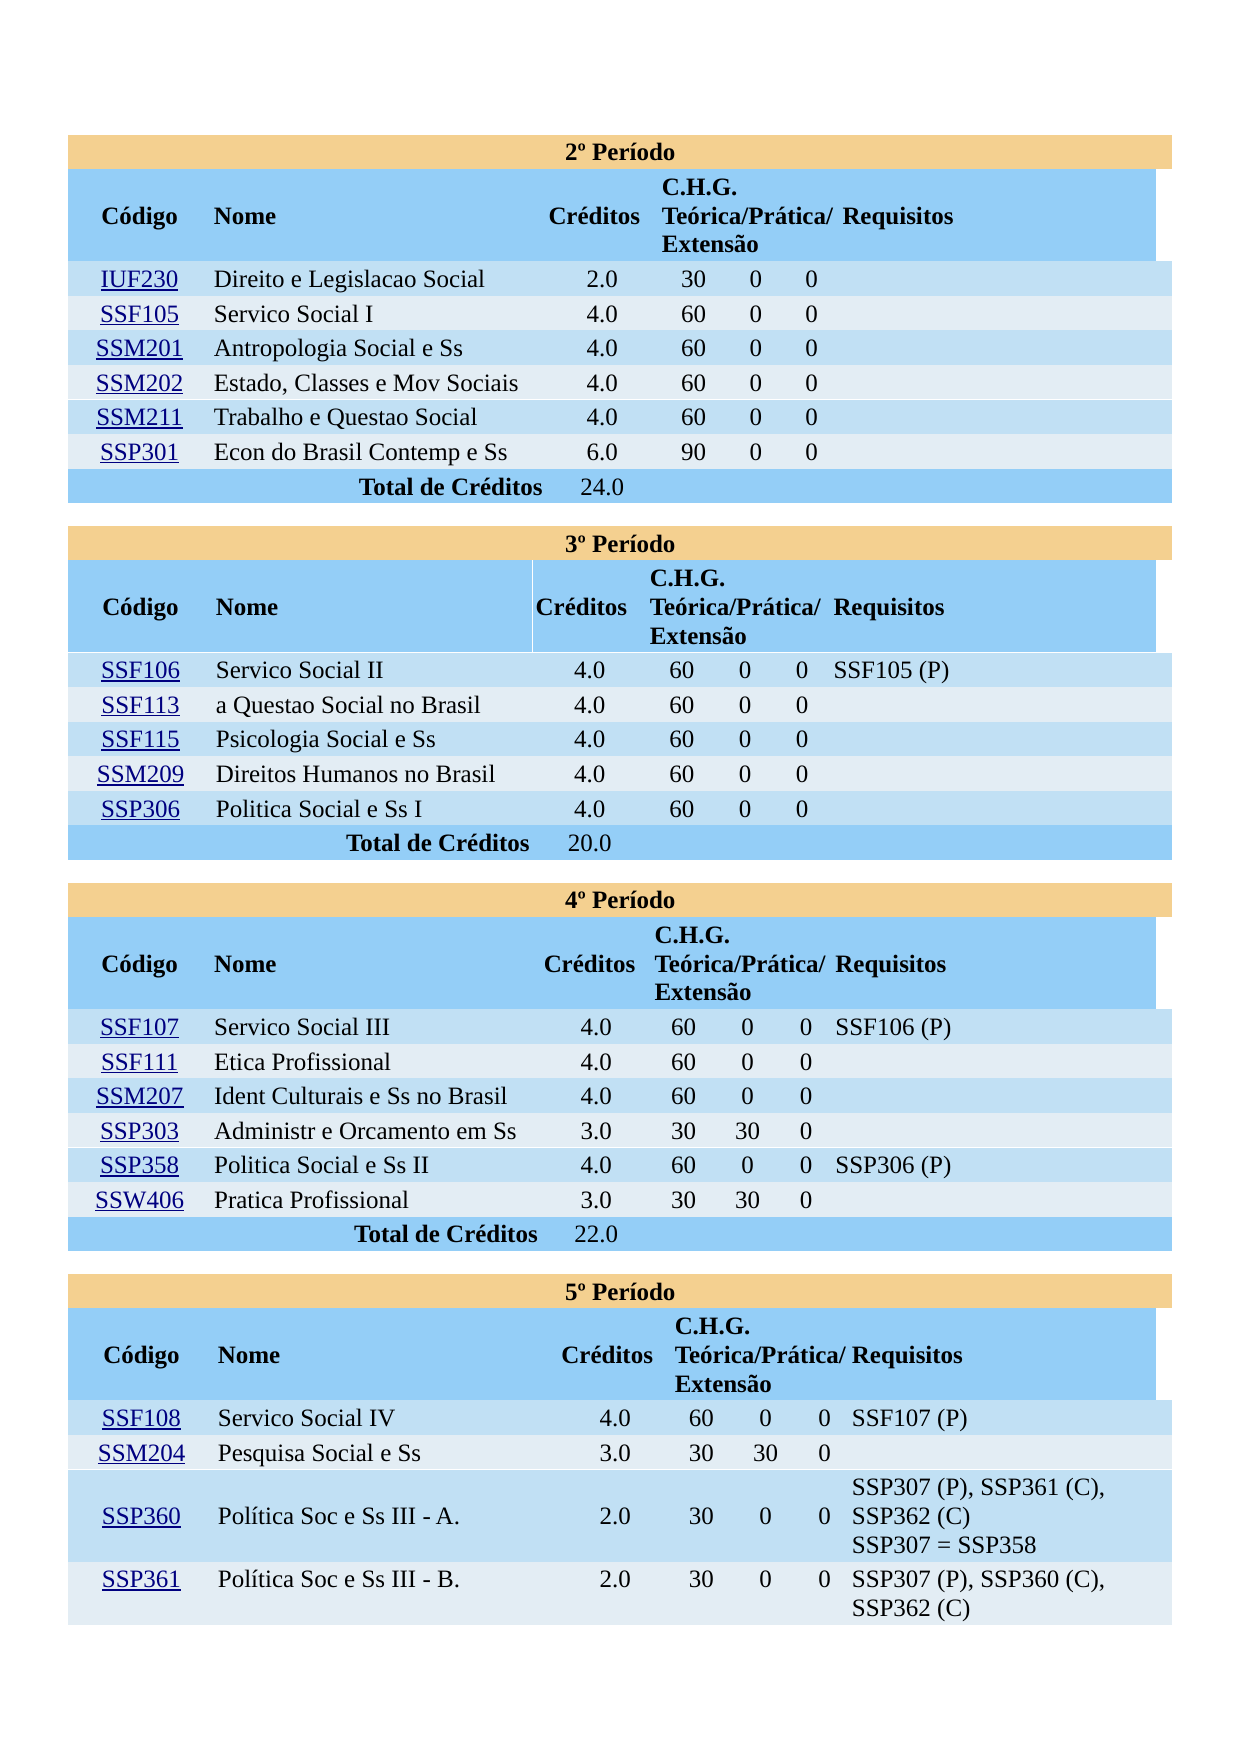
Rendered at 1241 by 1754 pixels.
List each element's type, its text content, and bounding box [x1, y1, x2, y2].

table_cell 4.0 [545, 330, 659, 365]
table_cell Código [68, 917, 211, 1009]
table_cell Código [68, 560, 213, 652]
table_cell Servico Social I [211, 296, 545, 330]
table_cell SSP303 [68, 1113, 211, 1147]
table_cell C.H.G. Teórica/Prática/Extensão [651, 917, 832, 1009]
table_cell Política Soc e Ss III - B. [215, 1562, 558, 1625]
table_cell [62, 1257, 1178, 1268]
table_cell Código [68, 169, 211, 261]
table_cell SSF113 [68, 687, 213, 722]
table_cell Servico Social IV [215, 1400, 558, 1435]
table_cell 30 [672, 1470, 731, 1562]
table_cell [830, 756, 1156, 791]
table_cell 0 [715, 1044, 779, 1078]
table_cell Nome [213, 560, 532, 652]
table_cell 0 [773, 722, 830, 756]
table_cell 4.0 [545, 296, 659, 330]
table_cell 30 [715, 1113, 779, 1147]
table_cell SSF106 [68, 653, 213, 687]
table_cell SSW406 [68, 1182, 211, 1217]
table_cell 24.0 [545, 469, 659, 503]
table_cell 0 [779, 1078, 832, 1113]
table_cell Antropologia Social e Ss [211, 330, 545, 365]
table_cell Servico Social III [211, 1009, 541, 1044]
table_header [65, 880, 1175, 1254]
table_cell 3.0 [541, 1182, 651, 1217]
table_cell IUF230 [68, 261, 211, 296]
table_cell 0 [779, 1182, 832, 1217]
table_cell [651, 1217, 1156, 1251]
table_cell Requisitos [839, 169, 1156, 261]
table_cell 4.0 [558, 1400, 672, 1435]
table_cell [830, 791, 1156, 825]
table_cell [62, 877, 1178, 1257]
table_cell 0 [779, 1009, 832, 1044]
table_cell [1156, 1470, 1172, 1562]
table_cell C.H.G. Teórica/Prática/Extensão [659, 169, 839, 261]
table_cell [1156, 791, 1172, 825]
table_cell [1156, 1400, 1172, 1435]
table_cell 0 [800, 1562, 849, 1625]
table_cell SSP361 [68, 1562, 215, 1625]
table_cell 0 [716, 687, 773, 722]
table_cell 4.0 [541, 1148, 651, 1182]
table_cell SSM209 [68, 756, 213, 791]
table_cell 0 [783, 261, 839, 296]
table_cell 0 [728, 434, 783, 469]
table_cell [1156, 1308, 1172, 1400]
table_cell 60 [651, 1148, 715, 1182]
table_header 5º Período [68, 1274, 1172, 1308]
table_cell SSP358 [68, 1148, 211, 1182]
table_cell Etica Profissional [211, 1044, 541, 1078]
table_cell [62, 866, 1178, 877]
table_cell [62, 129, 1178, 509]
table_cell Psicologia Social e Ss [213, 722, 532, 756]
table_cell 2.0 [558, 1562, 672, 1625]
table_cell C.H.G. Teórica/Prática/Extensão [672, 1308, 849, 1400]
table_cell 20.0 [533, 825, 647, 860]
table_cell 0 [716, 653, 773, 687]
table_cell Créditos [558, 1308, 672, 1400]
table_cell 0 [773, 756, 830, 791]
table_cell Créditos [545, 169, 659, 261]
table_cell SSF111 [68, 1044, 211, 1078]
table_cell [62, 1268, 1178, 1631]
table_cell [1156, 1182, 1172, 1217]
table_cell 4.0 [545, 400, 659, 434]
table_cell SSM201 [68, 330, 211, 365]
table_cell 0 [715, 1078, 779, 1113]
table_header 4º Período [68, 883, 1172, 917]
table_cell SSP307 (P), SSP361 (C), SSP362 (C) SSP307 = SSP358 [849, 1470, 1156, 1562]
table_cell [830, 722, 1156, 756]
table_cell Nome [211, 917, 541, 1009]
table_cell 0 [731, 1470, 800, 1562]
table_cell [832, 1113, 1156, 1147]
table_cell 0 [783, 400, 839, 434]
table_cell [1156, 1217, 1172, 1251]
table_cell Ident Culturais e Ss no Brasil [211, 1078, 541, 1113]
table_cell Código [68, 1308, 215, 1400]
table_cell 90 [659, 434, 728, 469]
table_cell Direito e Legislacao Social [211, 261, 545, 296]
table_cell 30 [715, 1182, 779, 1217]
table_header 3º Período [68, 526, 1172, 560]
table_cell 60 [647, 653, 716, 687]
table_cell SSP301 [68, 434, 211, 469]
table_cell Requisitos [830, 560, 1156, 652]
table_cell 60 [647, 791, 716, 825]
table_header [65, 1271, 1175, 1628]
table_cell 0 [728, 365, 783, 399]
table_cell SSF105 (P) [830, 653, 1156, 687]
table_cell Política Soc e Ss III - A. [215, 1470, 558, 1562]
table_cell 0 [728, 330, 783, 365]
table_cell [62, 118, 1178, 129]
table_cell 0 [728, 296, 783, 330]
table_cell 0 [716, 756, 773, 791]
table_cell 0 [715, 1009, 779, 1044]
table_cell Total de Créditos [68, 469, 545, 503]
table_cell [1156, 365, 1172, 399]
table_cell SSP307 (P), SSP360 (C), SSP362 (C) [849, 1562, 1156, 1625]
table_cell [62, 520, 1178, 866]
table_cell [1156, 1044, 1172, 1078]
table_cell 4.0 [533, 791, 647, 825]
table_cell [1156, 825, 1172, 860]
table_cell [832, 1044, 1156, 1078]
table_cell [832, 1078, 1156, 1113]
table_cell 2.0 [545, 261, 659, 296]
table_cell Total de Créditos [68, 825, 532, 860]
table_cell 30 [651, 1113, 715, 1147]
table_cell SSM207 [68, 1078, 211, 1113]
table_cell 0 [779, 1044, 832, 1078]
table_cell 60 [659, 330, 728, 365]
table_cell [839, 434, 1156, 469]
table_cell 4.0 [541, 1078, 651, 1113]
table_cell [1156, 653, 1172, 687]
table_cell [1156, 917, 1172, 1009]
table_cell 30 [672, 1435, 731, 1469]
table_cell 60 [672, 1400, 731, 1435]
table_cell 0 [783, 365, 839, 399]
table_cell SSM202 [68, 365, 211, 399]
table_cell SSF107 [68, 1009, 211, 1044]
table_cell Estado, Classes e Mov Sociais [211, 365, 545, 399]
table_cell SSM211 [68, 400, 211, 434]
table_cell [832, 1182, 1156, 1217]
table_cell [647, 825, 1156, 860]
table_header [65, 523, 1175, 863]
table_cell [1156, 560, 1172, 652]
table_cell SSF108 [68, 1400, 215, 1435]
table_cell Politica Social e Ss I [213, 791, 532, 825]
table_cell [659, 469, 1156, 503]
table_cell 0 [716, 791, 773, 825]
table_cell Nome [215, 1308, 558, 1400]
table_cell SSP306 [68, 791, 213, 825]
table_cell [1156, 1435, 1172, 1469]
table_cell 0 [800, 1435, 849, 1469]
table_cell 3.0 [541, 1113, 651, 1147]
table_cell Politica Social e Ss II [211, 1148, 541, 1182]
table_cell SSF115 [68, 722, 213, 756]
table_cell 30 [672, 1562, 731, 1625]
table_cell 22.0 [541, 1217, 651, 1251]
table_cell 2.0 [558, 1470, 672, 1562]
table_cell [62, 509, 1178, 520]
table_cell 60 [659, 365, 728, 399]
table_cell 60 [651, 1009, 715, 1044]
table_cell [1156, 687, 1172, 722]
table_cell 0 [800, 1400, 849, 1435]
table_cell 0 [728, 400, 783, 434]
table_cell [839, 365, 1156, 399]
table_cell [1156, 1078, 1172, 1113]
table_cell [1156, 434, 1172, 469]
table_cell 4.0 [533, 722, 647, 756]
table_cell 60 [647, 756, 716, 791]
table_cell Econ do Brasil Contemp e Ss [211, 434, 545, 469]
table_cell [1156, 296, 1172, 330]
table_cell [1156, 1113, 1172, 1147]
table_cell 4.0 [545, 365, 659, 399]
table_cell Pratica Profissional [211, 1182, 541, 1217]
table_header 2º Período [68, 135, 1172, 169]
table_cell [839, 330, 1156, 365]
table_cell SSF107 (P) [849, 1400, 1156, 1435]
table_cell 0 [731, 1400, 800, 1435]
table_cell 30 [659, 261, 728, 296]
table_cell a Questao Social no Brasil [213, 687, 532, 722]
table_cell 0 [731, 1562, 800, 1625]
table_cell 4.0 [541, 1009, 651, 1044]
table_cell [839, 400, 1156, 434]
table_cell 0 [800, 1470, 849, 1562]
table_cell 0 [773, 653, 830, 687]
table_cell 4.0 [533, 687, 647, 722]
table_header [65, 132, 1175, 506]
table_cell 0 [773, 791, 830, 825]
table_cell 30 [731, 1435, 800, 1469]
table_cell Total de Créditos [68, 1217, 541, 1251]
table_cell 6.0 [545, 434, 659, 469]
table_cell Créditos [541, 917, 651, 1009]
table_cell SSP360 [68, 1470, 215, 1562]
table_cell [1156, 722, 1172, 756]
table_cell SSP306 (P) [832, 1148, 1156, 1182]
table_cell Créditos [533, 560, 647, 652]
table_cell 0 [779, 1113, 832, 1147]
table_cell 0 [728, 261, 783, 296]
table_cell [1156, 1009, 1172, 1044]
table_cell [1156, 400, 1172, 434]
table_cell 60 [647, 722, 716, 756]
table_cell 0 [783, 296, 839, 330]
table_cell [849, 1435, 1156, 1469]
table_cell [1156, 1562, 1172, 1625]
table_cell 0 [716, 722, 773, 756]
table_cell Administr e Orcamento em Ss [211, 1113, 541, 1147]
table_cell 0 [715, 1148, 779, 1182]
table_cell C.H.G. Teórica/Prática/Extensão [647, 560, 830, 652]
table_cell Requisitos [832, 917, 1156, 1009]
table_cell [1156, 469, 1172, 503]
table_cell 0 [783, 330, 839, 365]
table_cell 60 [651, 1044, 715, 1078]
table_cell SSM204 [68, 1435, 215, 1469]
table_cell 60 [647, 687, 716, 722]
table_cell 60 [659, 296, 728, 330]
table_cell 30 [651, 1182, 715, 1217]
table_cell 4.0 [541, 1044, 651, 1078]
table_cell 60 [651, 1078, 715, 1113]
table_cell 4.0 [533, 756, 647, 791]
table_cell Direitos Humanos no Brasil [213, 756, 532, 791]
table_cell [1156, 169, 1172, 261]
table_cell Servico Social II [213, 653, 532, 687]
table_cell 3.0 [558, 1435, 672, 1469]
table_cell 0 [779, 1148, 832, 1182]
table_cell [1156, 1148, 1172, 1182]
table_cell Requisitos [849, 1308, 1156, 1400]
table_cell [839, 261, 1156, 296]
table_cell [1156, 261, 1172, 296]
table_cell SSF105 [68, 296, 211, 330]
table_cell 0 [773, 687, 830, 722]
table_cell Nome [211, 169, 545, 261]
table_cell [830, 687, 1156, 722]
table_cell [839, 296, 1156, 330]
table_cell [1156, 756, 1172, 791]
table_cell 60 [659, 400, 728, 434]
table_cell Pesquisa Social e Ss [215, 1435, 558, 1469]
table_cell 4.0 [533, 653, 647, 687]
table_cell [1156, 330, 1172, 365]
table_cell SSF106 (P) [832, 1009, 1156, 1044]
table_cell Trabalho e Questao Social [211, 400, 545, 434]
table_cell 0 [783, 434, 839, 469]
